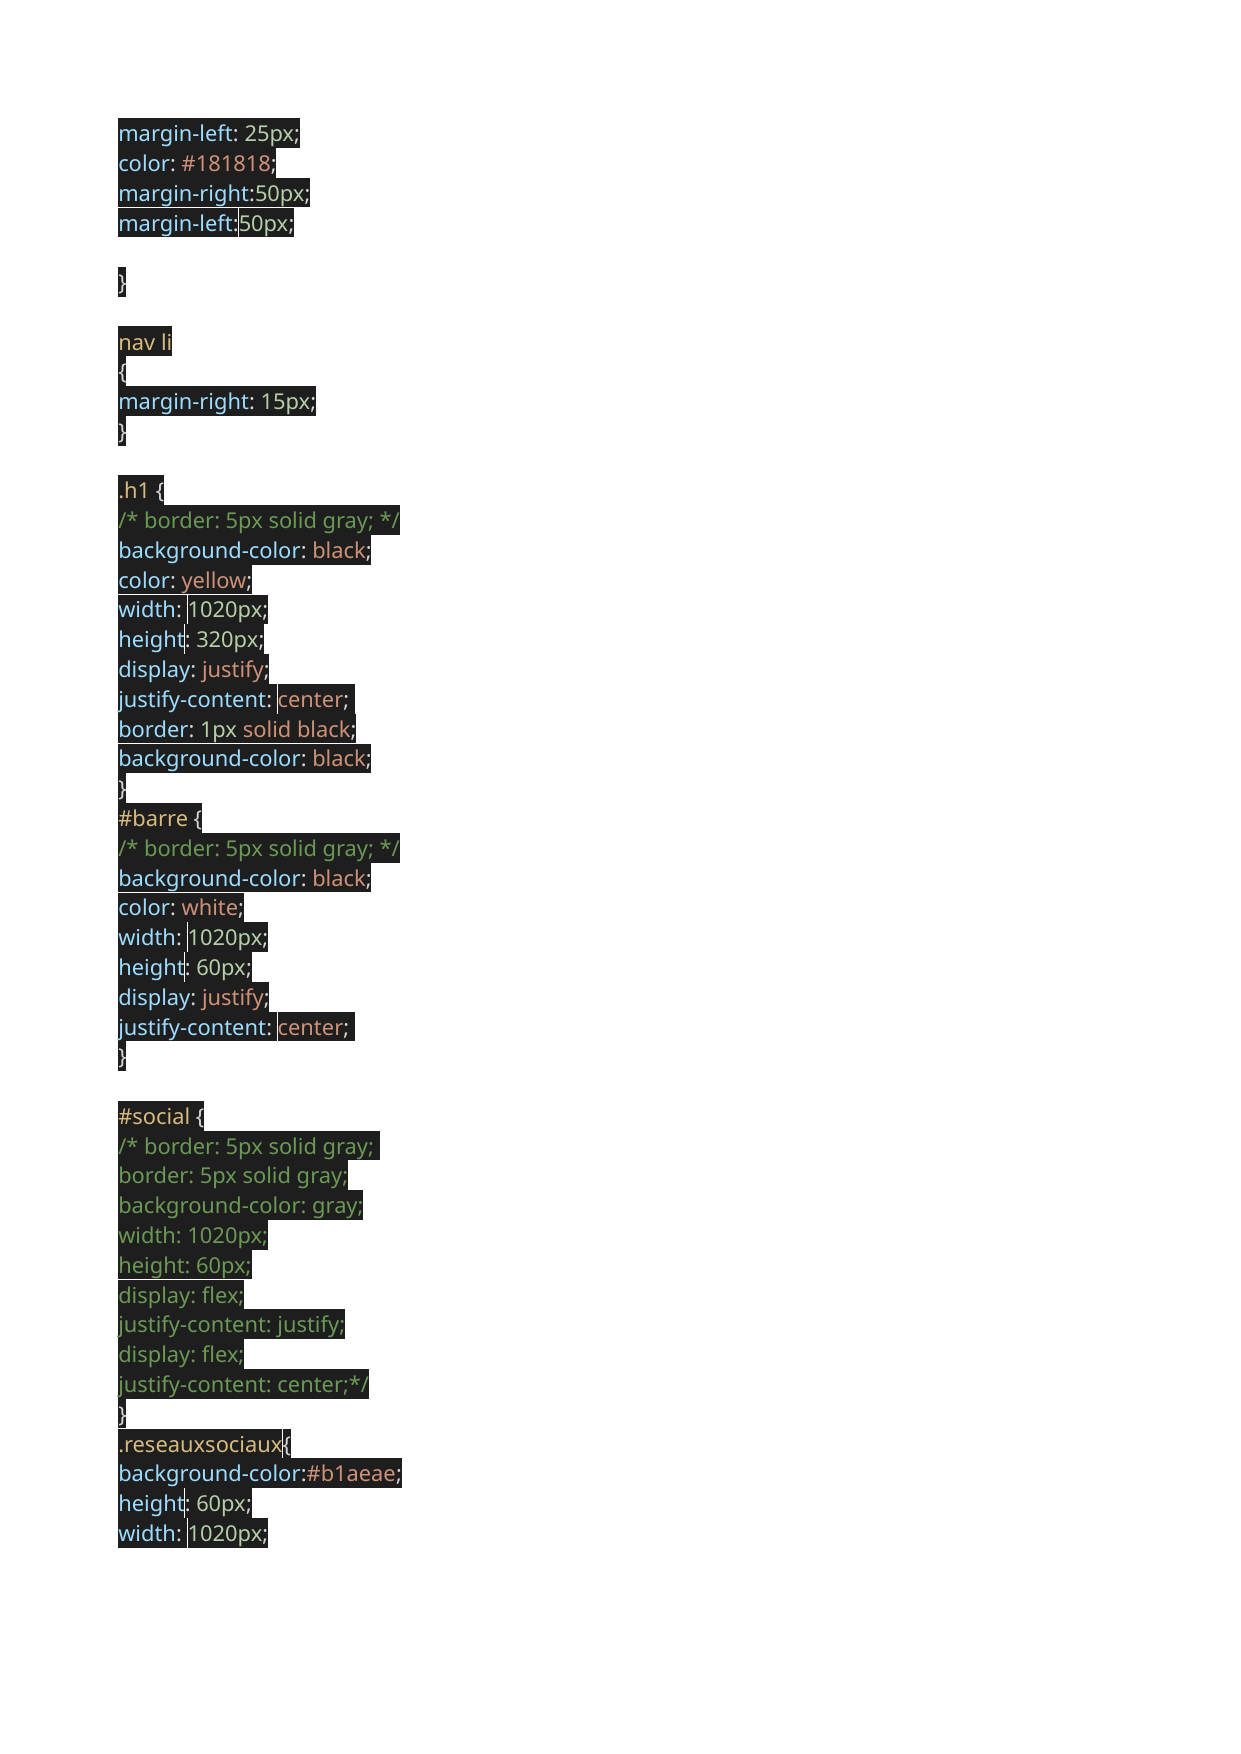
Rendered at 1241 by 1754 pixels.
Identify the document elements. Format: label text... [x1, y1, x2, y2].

text justify-content: center;*/ [118, 1369, 1122, 1399]
text color: #181818; [118, 148, 1122, 178]
text width: 1020px; [118, 1518, 1122, 1548]
text .h1 { [118, 475, 1122, 505]
text height: 60px; [118, 1250, 1122, 1279]
text display: flex; [118, 1279, 1122, 1309]
text } [118, 773, 1122, 803]
text height: 60px; [118, 952, 1122, 982]
text background-color:#b1aeae; [118, 1458, 1122, 1488]
text margin-left:50px; [118, 207, 1122, 237]
text #barre { [118, 803, 1122, 833]
text { [118, 356, 1122, 386]
text color: yellow; [118, 565, 1122, 594]
text color: white; [118, 892, 1122, 922]
text display: justify; [118, 654, 1122, 684]
text display: flex; [118, 1339, 1122, 1369]
text width: 1020px; [118, 1220, 1122, 1250]
text height: 60px; [118, 1488, 1122, 1518]
text /* border: 5px solid gray; */ [118, 833, 1122, 863]
text } [118, 1041, 1122, 1071]
text height: 320px; [118, 624, 1122, 654]
text width: 1020px; [118, 922, 1122, 952]
text .reseauxsociaux{ [118, 1428, 1122, 1458]
text justify-content: center; [118, 684, 1122, 714]
text } [118, 416, 1122, 446]
text nav li [118, 326, 1122, 356]
text } [118, 1399, 1122, 1428]
text /* border: 5px solid gray; */ [118, 505, 1122, 535]
text width: 1020px; [118, 594, 1122, 624]
text } [118, 267, 1122, 297]
text display: justify; [118, 982, 1122, 1012]
text #social { [118, 1101, 1122, 1131]
text background-color: black; [118, 535, 1122, 565]
text margin-left: 25px; [118, 118, 1122, 148]
text justify-content: justify; [118, 1309, 1122, 1339]
text justify-content: center; [118, 1012, 1122, 1041]
text border: 1px solid black; [118, 714, 1122, 743]
text border: 5px solid gray; [118, 1160, 1122, 1190]
text background-color: black; [118, 863, 1122, 892]
text margin-right: 15px; [118, 386, 1122, 416]
text /* border: 5px solid gray; [118, 1131, 1122, 1160]
text margin-right:50px; [118, 178, 1122, 207]
text background-color: gray; [118, 1190, 1122, 1220]
text background-color: black; [118, 743, 1122, 773]
